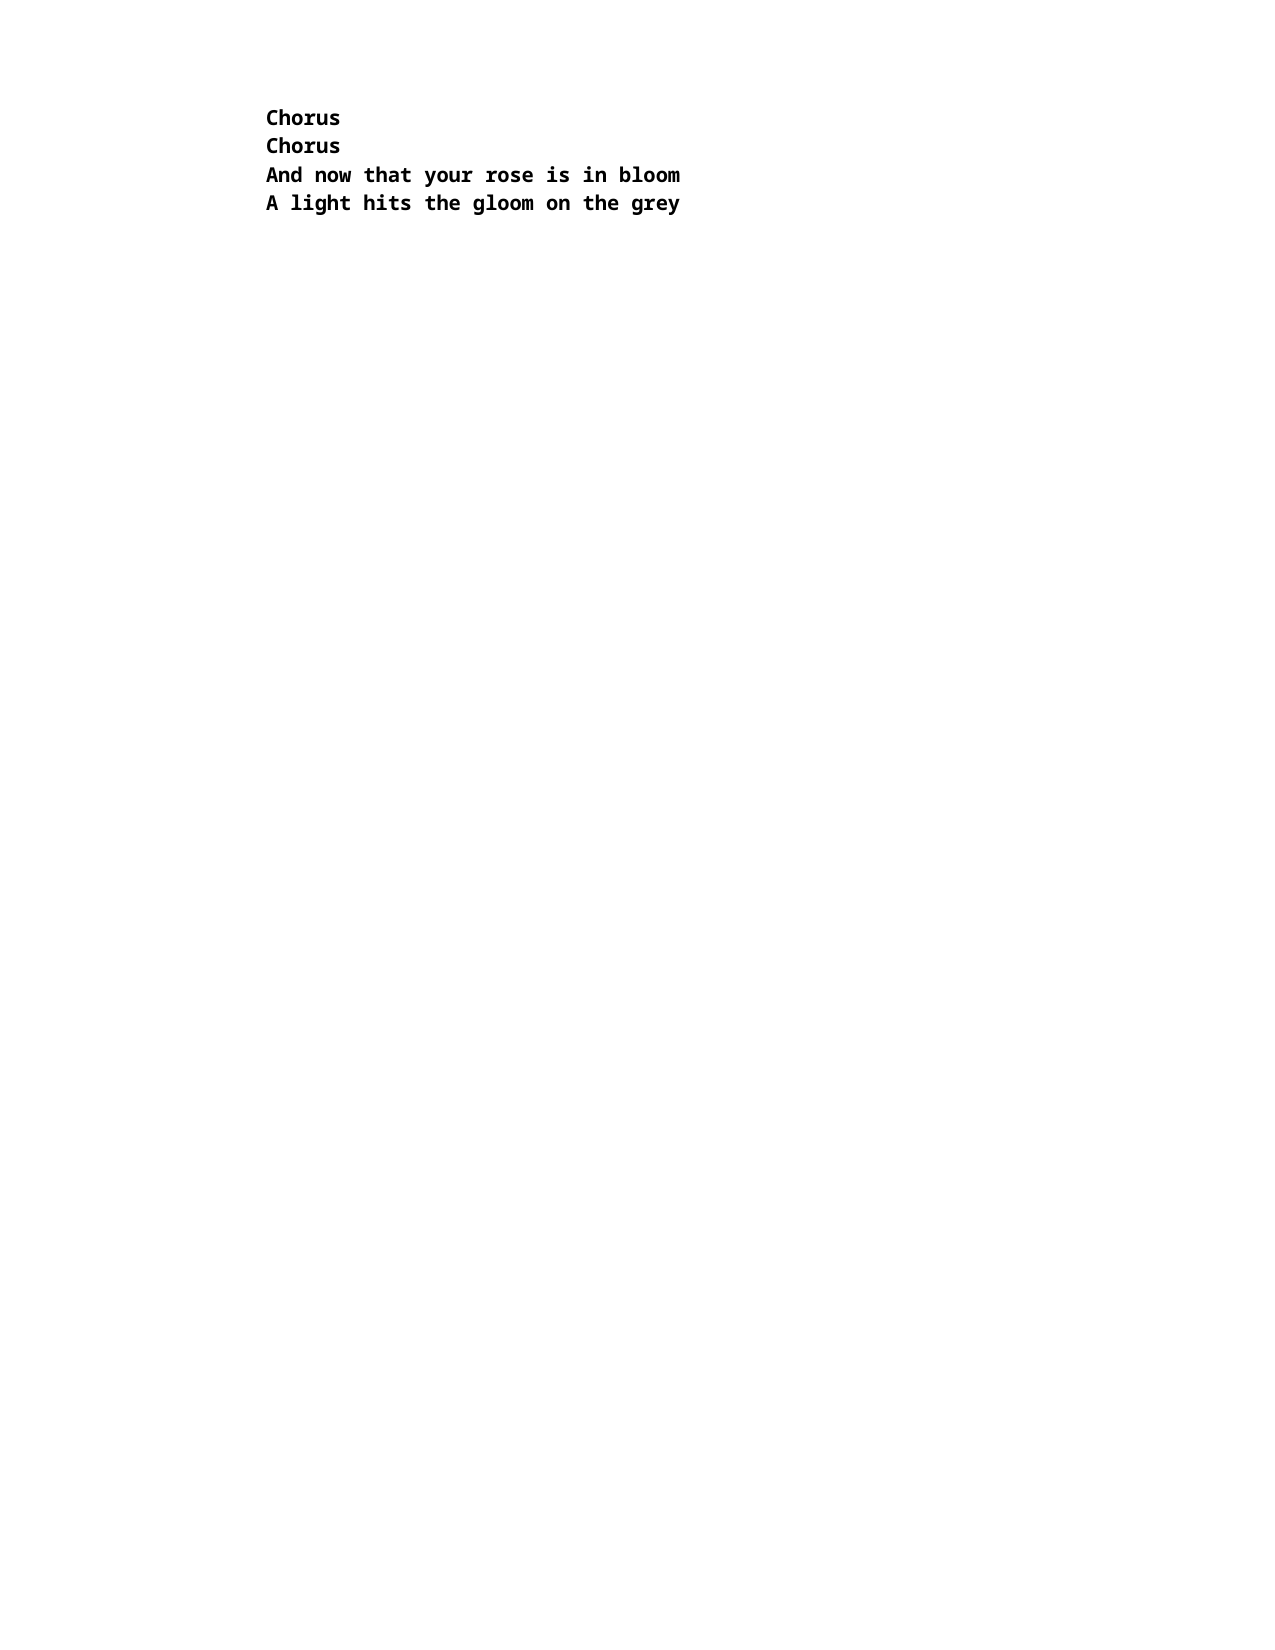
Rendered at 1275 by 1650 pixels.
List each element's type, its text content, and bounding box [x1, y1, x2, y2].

text Chorus [118, 103, 1157, 132]
text And now that your rose is in bloom [118, 160, 1157, 188]
text A light hits the gloom on the grey [118, 188, 1157, 216]
text Chorus [118, 132, 1157, 160]
